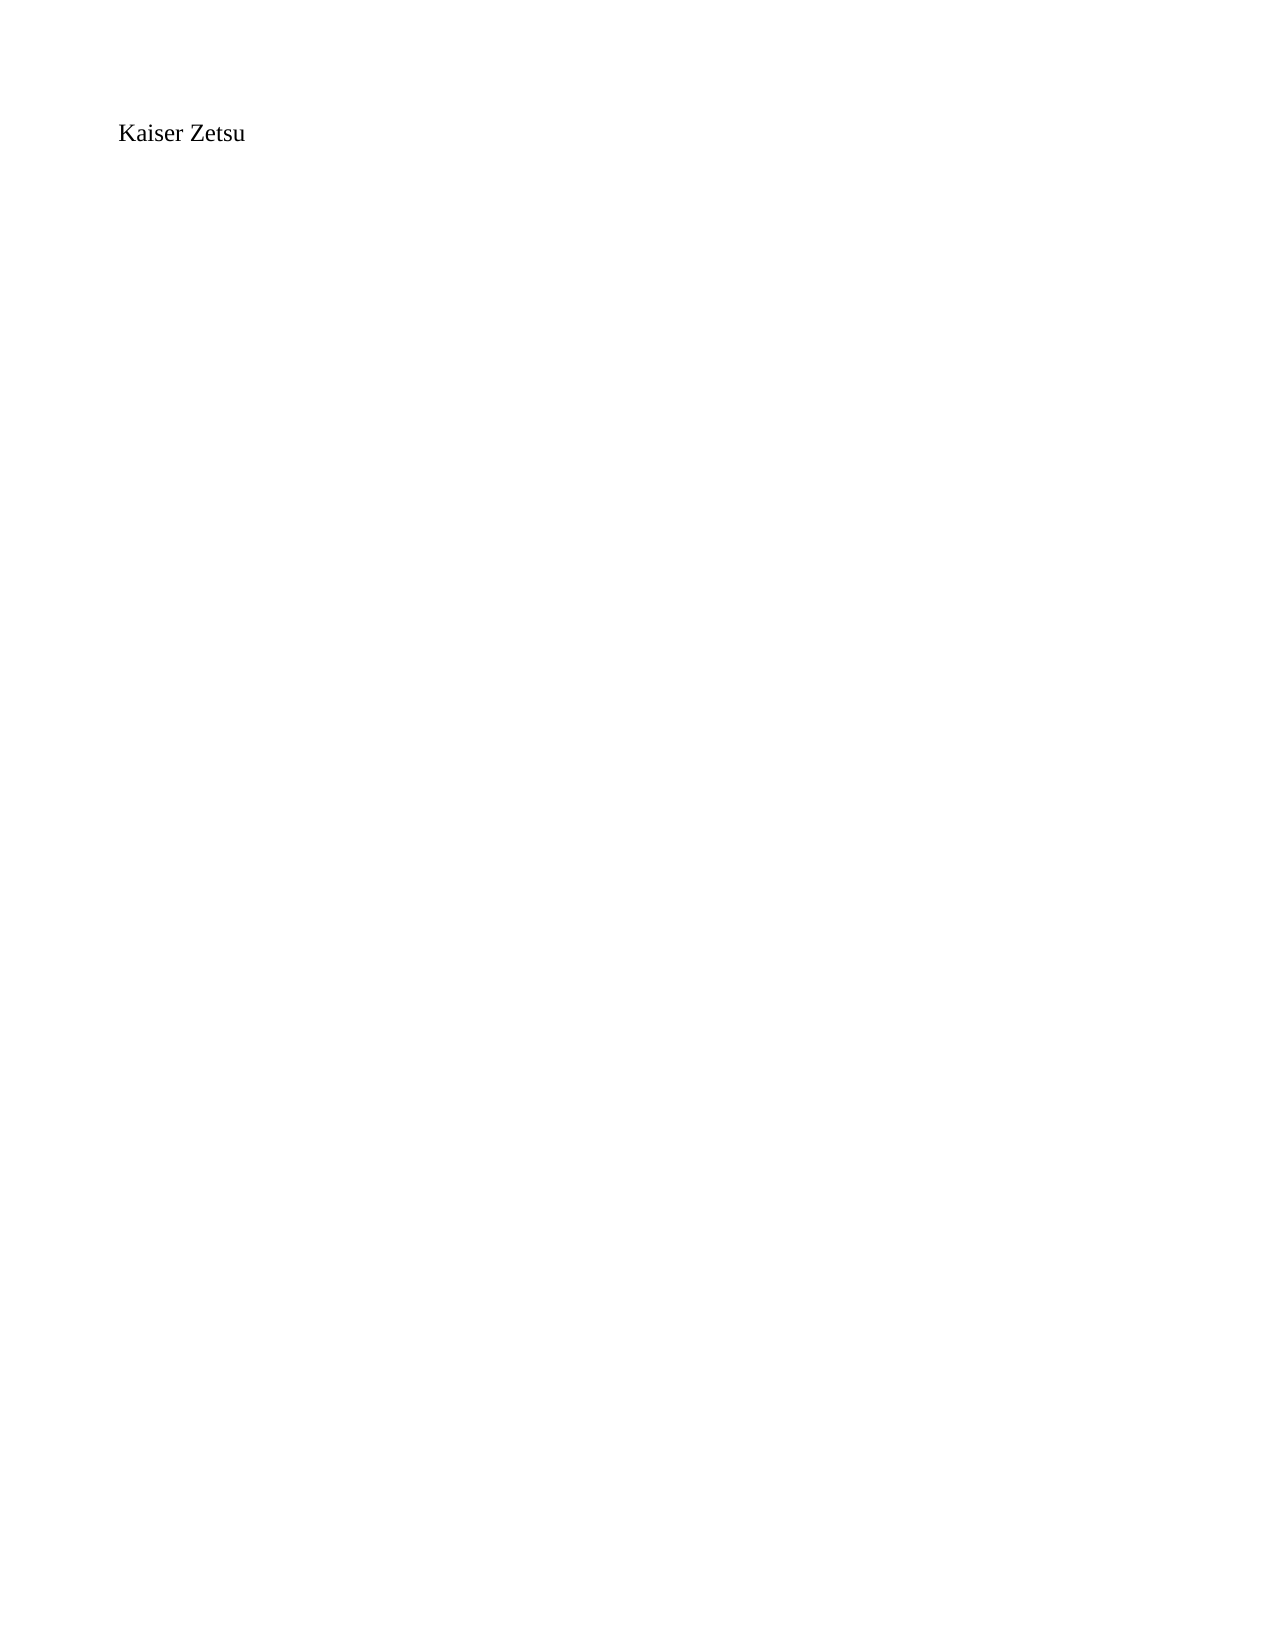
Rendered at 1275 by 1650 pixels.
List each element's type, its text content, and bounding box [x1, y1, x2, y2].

text Kaiser Zetsu [118, 118, 1157, 147]
